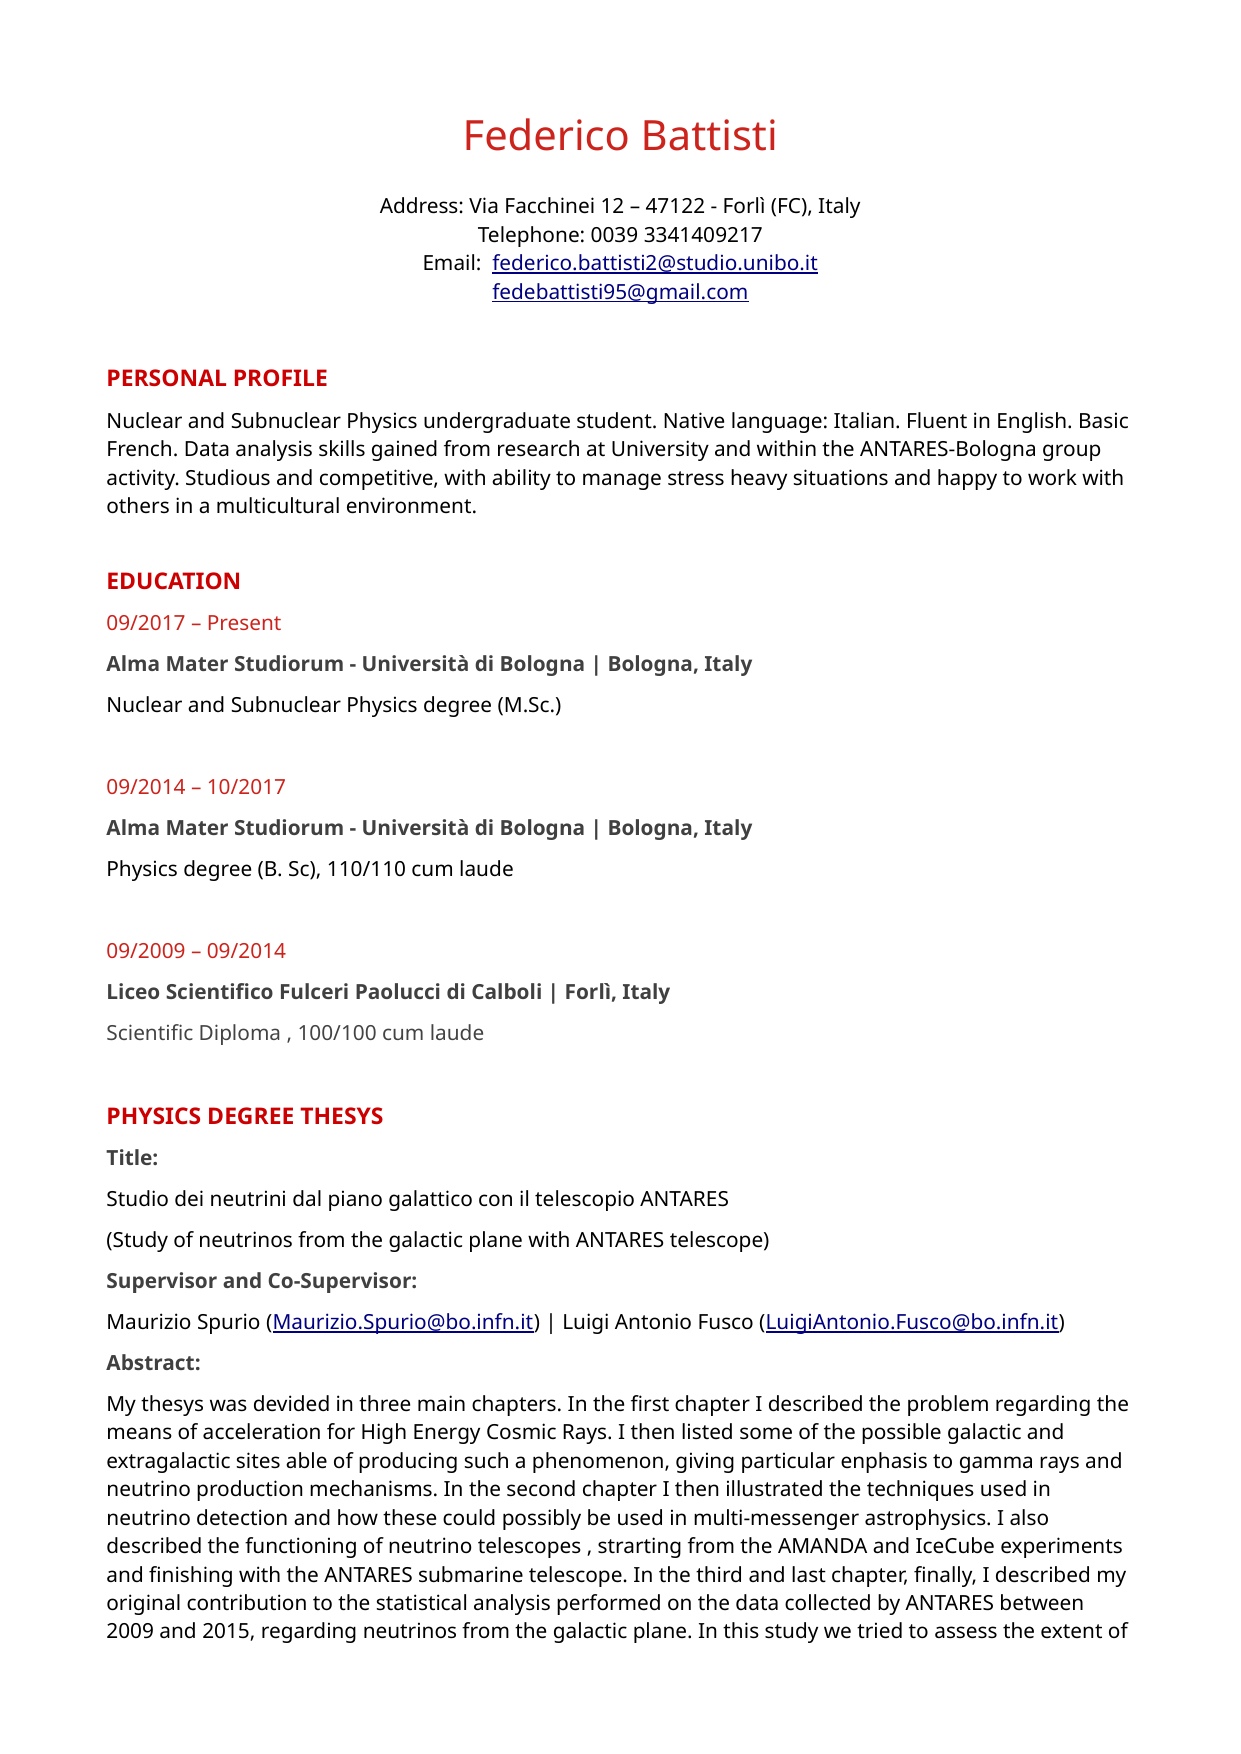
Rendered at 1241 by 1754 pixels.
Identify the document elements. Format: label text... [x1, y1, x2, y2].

text Nuclear and Subnuclear Physics undergraduate student. Native language: Italian. Fluent in English. Basic French. Data analysis skills gained from research at University and within the ANTARES-Bologna group activity. Studious and competitive, with ability to manage stress heavy situations and happy to work with others in a multicultural environment. [106, 406, 1134, 519]
text PERSONAL PROFILE [106, 362, 1134, 393]
text Abstract: [106, 1348, 1134, 1377]
text Liceo Scientifico Fulceri Paolucci di Calboli | Forlì, Italy [106, 977, 1134, 1005]
text Physics degree (B. Sc), 110/110 cum laude [106, 854, 1134, 882]
text Alma Mater Studiorum - Università di Bologna | Bologna, Italy [106, 649, 1134, 678]
text Federico Battisti [106, 106, 1134, 163]
text 09/2014 – 10/2017 [106, 772, 1134, 801]
text Supervisor and Co-Supervisor: [106, 1266, 1134, 1295]
text EDUCATION [106, 565, 1134, 596]
text fedebattisti95@gmail.com [106, 277, 1134, 305]
text My thesys was devided in three main chapters. In the first chapter I described the problem regarding the means of acceleration for High Energy Cosmic Rays. I then listed some of the possible galactic and extragalactic sites able of producing such a phenomenon, giving particular enphasis to gamma rays and neutrino production mechanisms. In the second chapter I then illustrated the techniques used in neutrino detection and how these could possibly be used in multi-messenger astrophysics. I also described the functioning of neutrino telescopes , strarting from the AMANDA and IceCube experiments and finishing with the ANTARES submarine telescope. In the third and last chapter, finally, I described my original contribution to the statistical analysis performed on the data collected by ANTARES between 2009 and 2015, regarding neutrinos from the galactic plane. In this study we tried to assess the extent of [106, 1389, 1134, 1645]
text Alma Mater Studiorum - Università di Bologna | Bologna, Italy [106, 813, 1134, 842]
text Nuclear and Subnuclear Physics degree (M.Sc.) [106, 690, 1134, 719]
text Maurizio Spurio (Maurizio.Spurio@bo.infn.it) | Luigi Antonio Fusco (LuigiAntonio.Fusco@bo.infn.it) [106, 1307, 1134, 1336]
text Address: Via Facchinei 12 – 47122 - Forlì (FC), Italy [106, 191, 1134, 220]
text Scientific Diploma , 100/100 cum laude [106, 1018, 1134, 1046]
text Email: federico.battisti2@studio.unibo.it [106, 248, 1134, 277]
text Telephone: 0039 3341409217 [106, 220, 1134, 248]
text Title: [106, 1143, 1134, 1172]
text 09/2017 – Present [106, 608, 1134, 637]
text Studio dei neutrini dal piano galattico con il telescopio ANTARES [106, 1184, 1134, 1213]
text 09/2009 – 09/2014 [106, 936, 1134, 964]
text PHYSICS DEGREE THESYS [106, 1100, 1134, 1131]
text (Study of neutrinos from the galactic plane with ANTARES telescope) [106, 1225, 1134, 1254]
